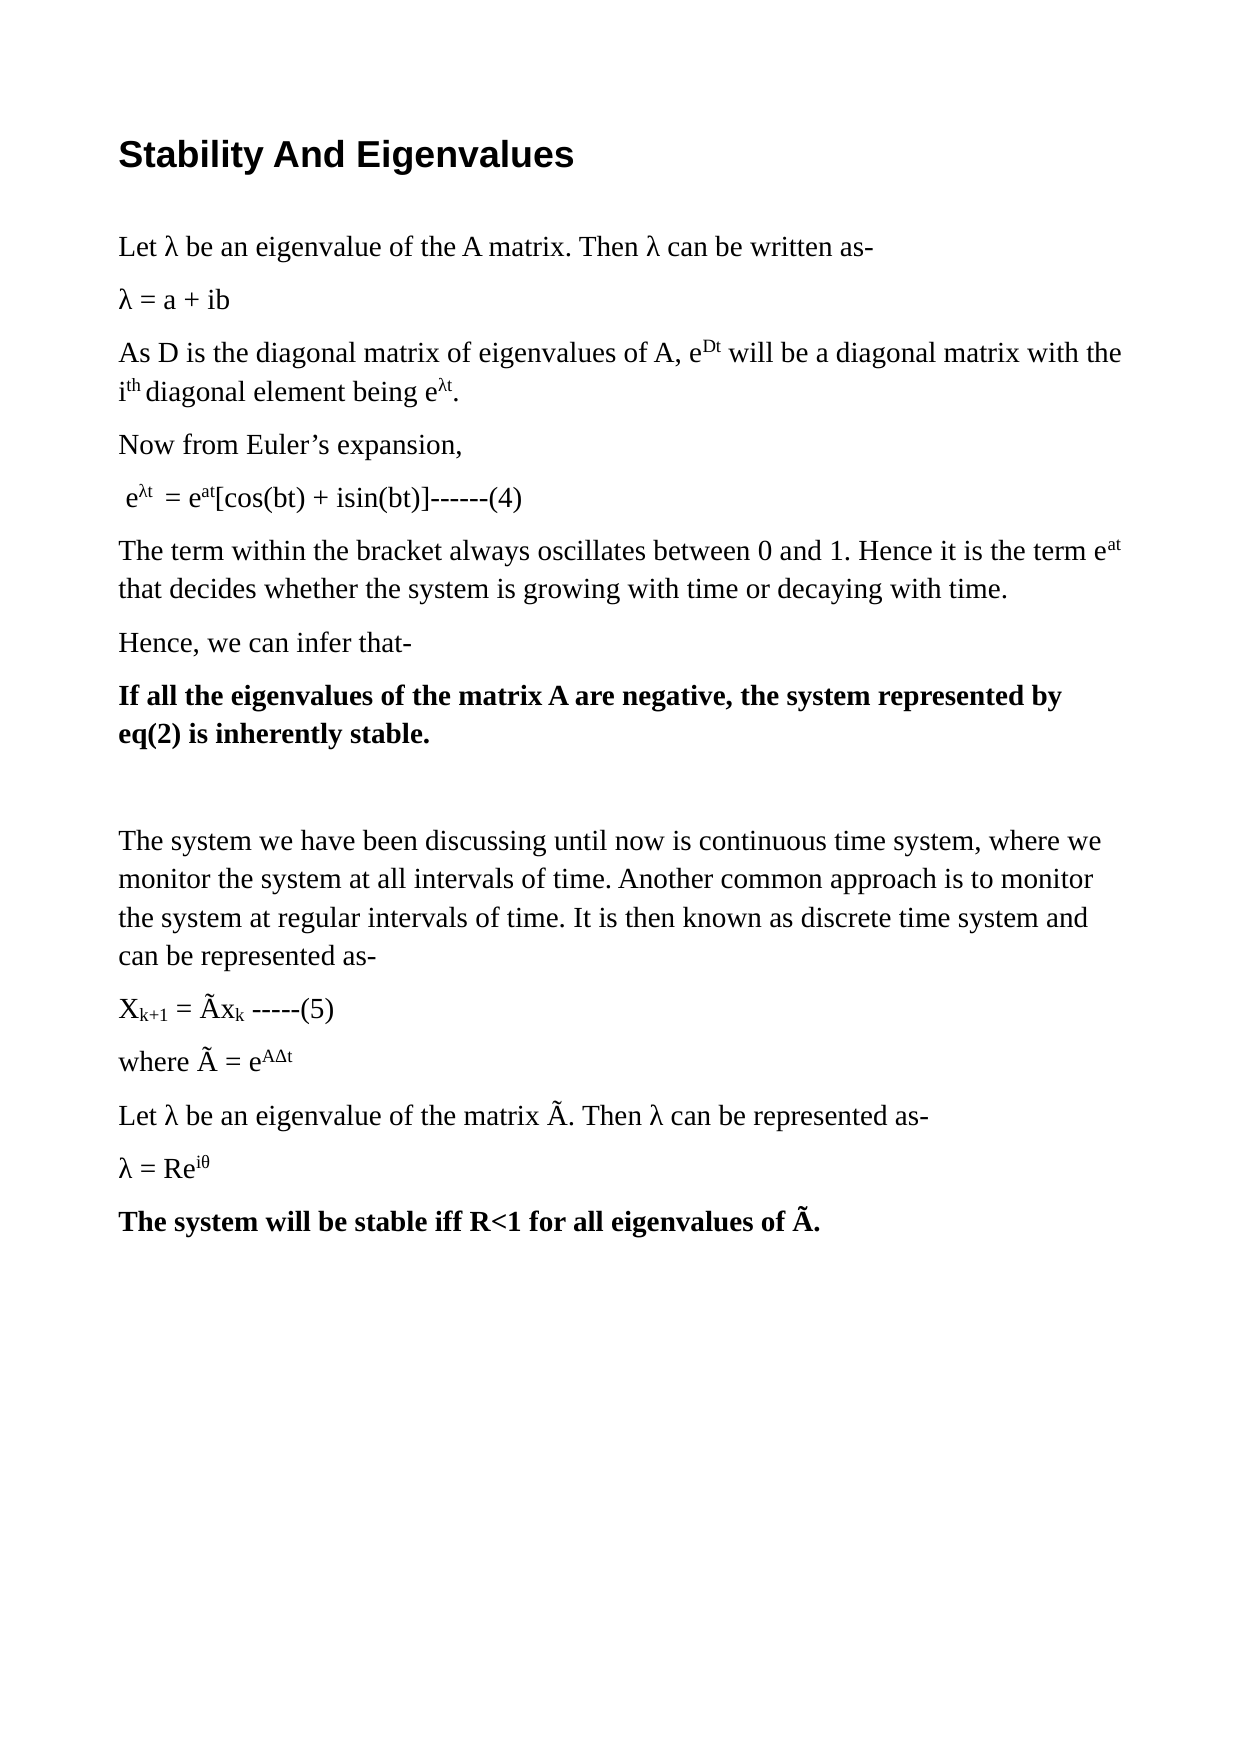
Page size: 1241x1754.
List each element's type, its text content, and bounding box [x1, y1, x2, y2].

text The system we have been discussing until now is continuous time system, where we monitor the system at all intervals of time. Another common approach is to monitor the system at regular intervals of time. It is then known as discrete time system and can be represented as- [118, 823, 1122, 972]
text Let λ be an eigenvalue of the matrix Ã. Then λ can be represented as- [118, 1098, 1122, 1131]
text eλt = eat[cos(bt) + isin(bt)]------(4) [118, 480, 1122, 513]
text Let λ be an eigenvalue of the A matrix. Then λ can be written as- [118, 229, 1122, 262]
text As D is the diagonal matrix of eigenvalues of A, eDt will be a diagonal matrix with the ith diagonal element being eλt. [118, 335, 1122, 407]
text Xk+1 = Ãxk -----(5) [118, 991, 1122, 1025]
text λ = a + ib [118, 282, 1122, 316]
text The term within the bracket always oscillates between 0 and 1. Hence it is the term eat that decides whether the system is growing with time or decaying with time. [118, 533, 1122, 605]
text If all the eigenvalues of the matrix A are negative, the system represented by eq(2) is inherently stable. [118, 678, 1122, 750]
subtitle Stability And Eigenvalues [118, 133, 1122, 176]
text λ = Reiθ [118, 1151, 1122, 1184]
text Hence, we can infer that- [118, 625, 1122, 658]
text where Ã = eAΔt [118, 1044, 1122, 1078]
text Now from Euler’s expansion, [118, 427, 1122, 460]
text The system will be stable iff R<1 for all eigenvalues of Ã. [118, 1204, 1122, 1237]
